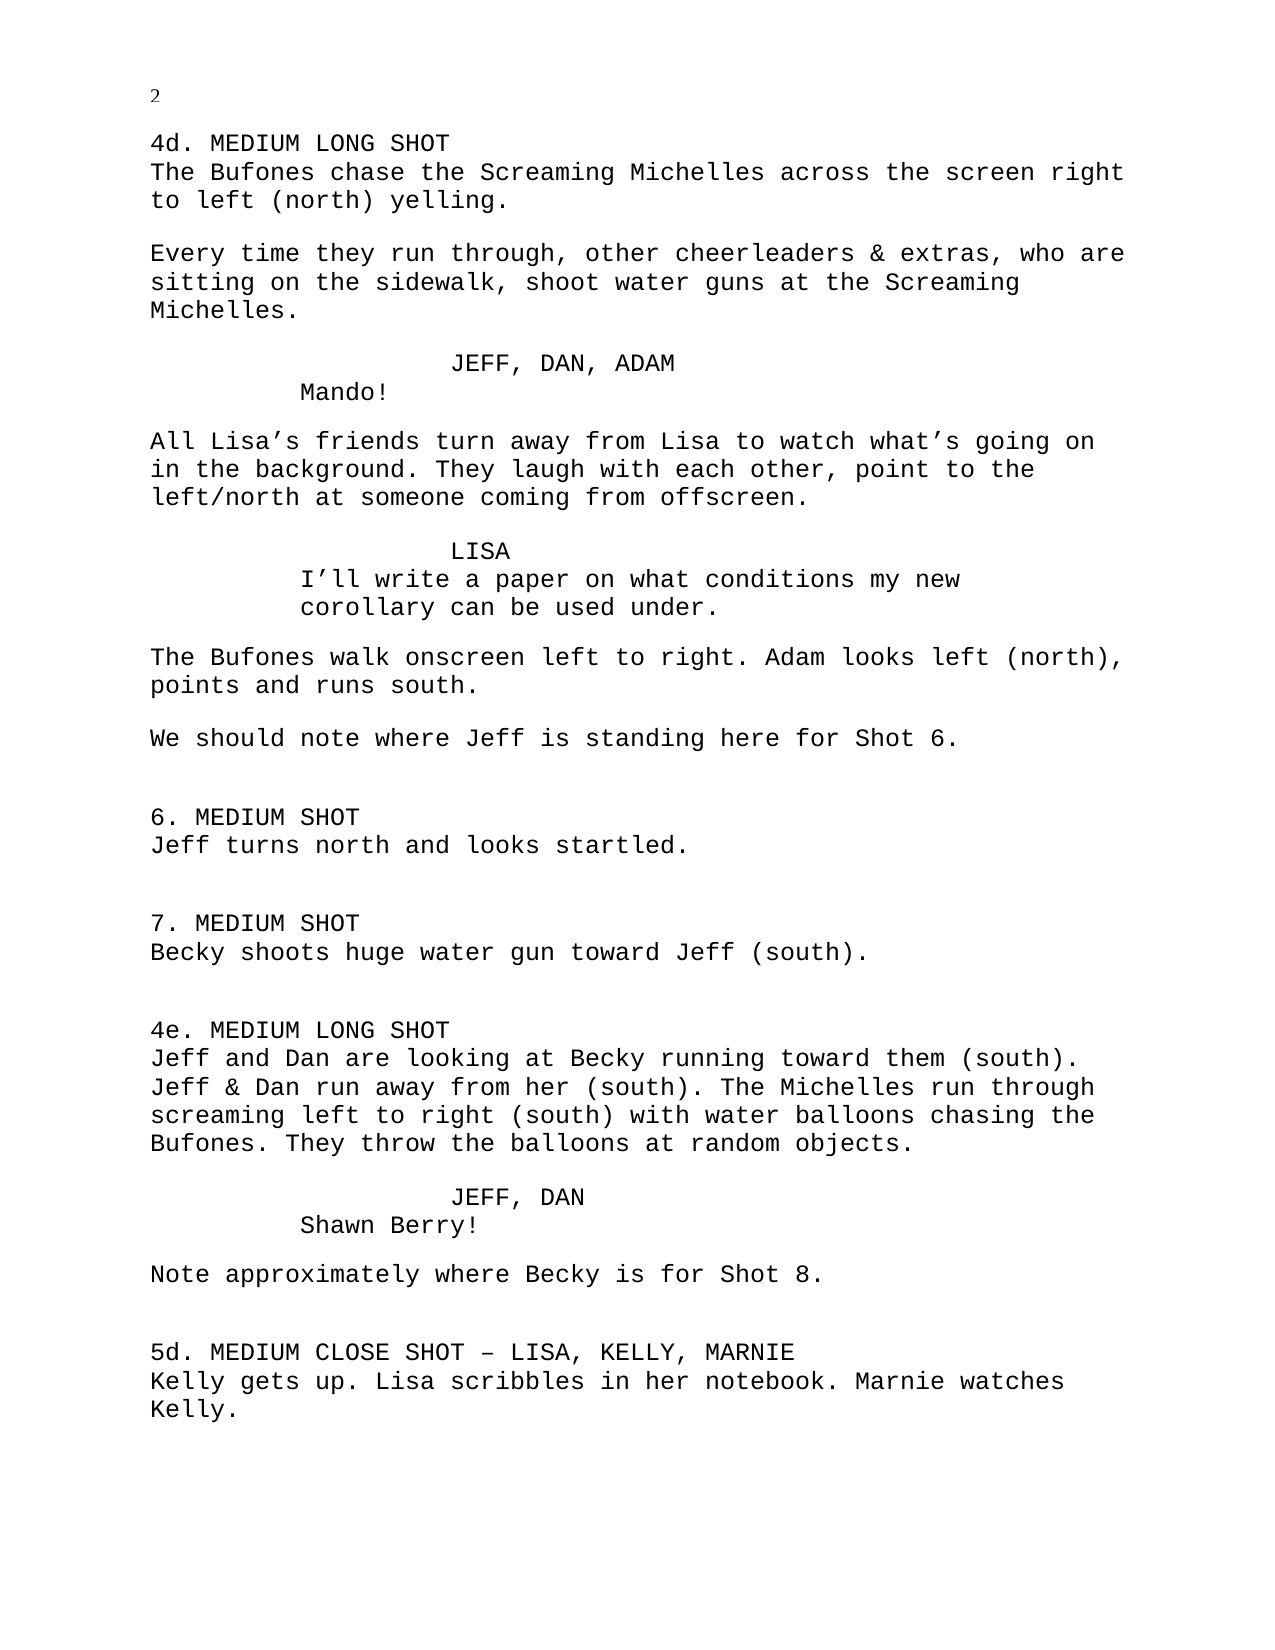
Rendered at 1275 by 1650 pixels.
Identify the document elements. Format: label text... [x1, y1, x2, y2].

subtitle 6. MEDIUM SHOT [150, 804, 1125, 832]
text LISA [150, 538, 1125, 567]
text Jeff turns north and looks startled. [150, 832, 1125, 861]
subtitle 4d. MEDIUM LONG SHOT [150, 131, 1125, 159]
text We should note where Jeff is standing here for Shot 6. [150, 726, 1125, 754]
text Note approximately where Becky is for Shot 8. [150, 1262, 1125, 1290]
text The Bufones walk onscreen left to right. Adam looks left (north), points and runs south. [150, 644, 1125, 701]
subtitle 5d. MEDIUM CLOSE SHOT – LISA, KELLY, MARNIE [150, 1340, 1125, 1368]
text Kelly gets up. Lisa scribbles in her notebook. Marnie watches Kelly. [150, 1368, 1125, 1425]
text All Lisa’s friends turn away from Lisa to watch what’s going on in the background. They laugh with each other, point to the left/north at someone coming from offscreen. [150, 428, 1125, 513]
text JEFF, DAN [150, 1184, 1125, 1212]
text Mando! [300, 379, 975, 407]
text JEFF, DAN, ADAM [150, 351, 1125, 379]
text The Bufones chase the Screaming Michelles across the screen right to left (north) yelling. [150, 159, 1125, 216]
text I’ll write a paper on what conditions my new corollary can be used under. [300, 567, 975, 623]
text Becky shoots huge water gun toward Jeff (south). [150, 939, 1125, 967]
subtitle 7. MEDIUM SHOT [150, 911, 1125, 939]
text Jeff and Dan are looking at Becky running toward them (south). Jeff & Dan run away from her (south). The Michelles run through screaming left to right (south) with water balloons chasing the Bufones. They throw the balloons at random objects. [150, 1046, 1125, 1159]
text Every time they run through, other cheerleaders & extras, who are sitting on the sidewalk, shoot water guns at the Screaming Michelles. [150, 241, 1125, 326]
subtitle 4e. MEDIUM LONG SHOT [150, 1017, 1125, 1046]
text Shawn Berry! [300, 1212, 975, 1241]
